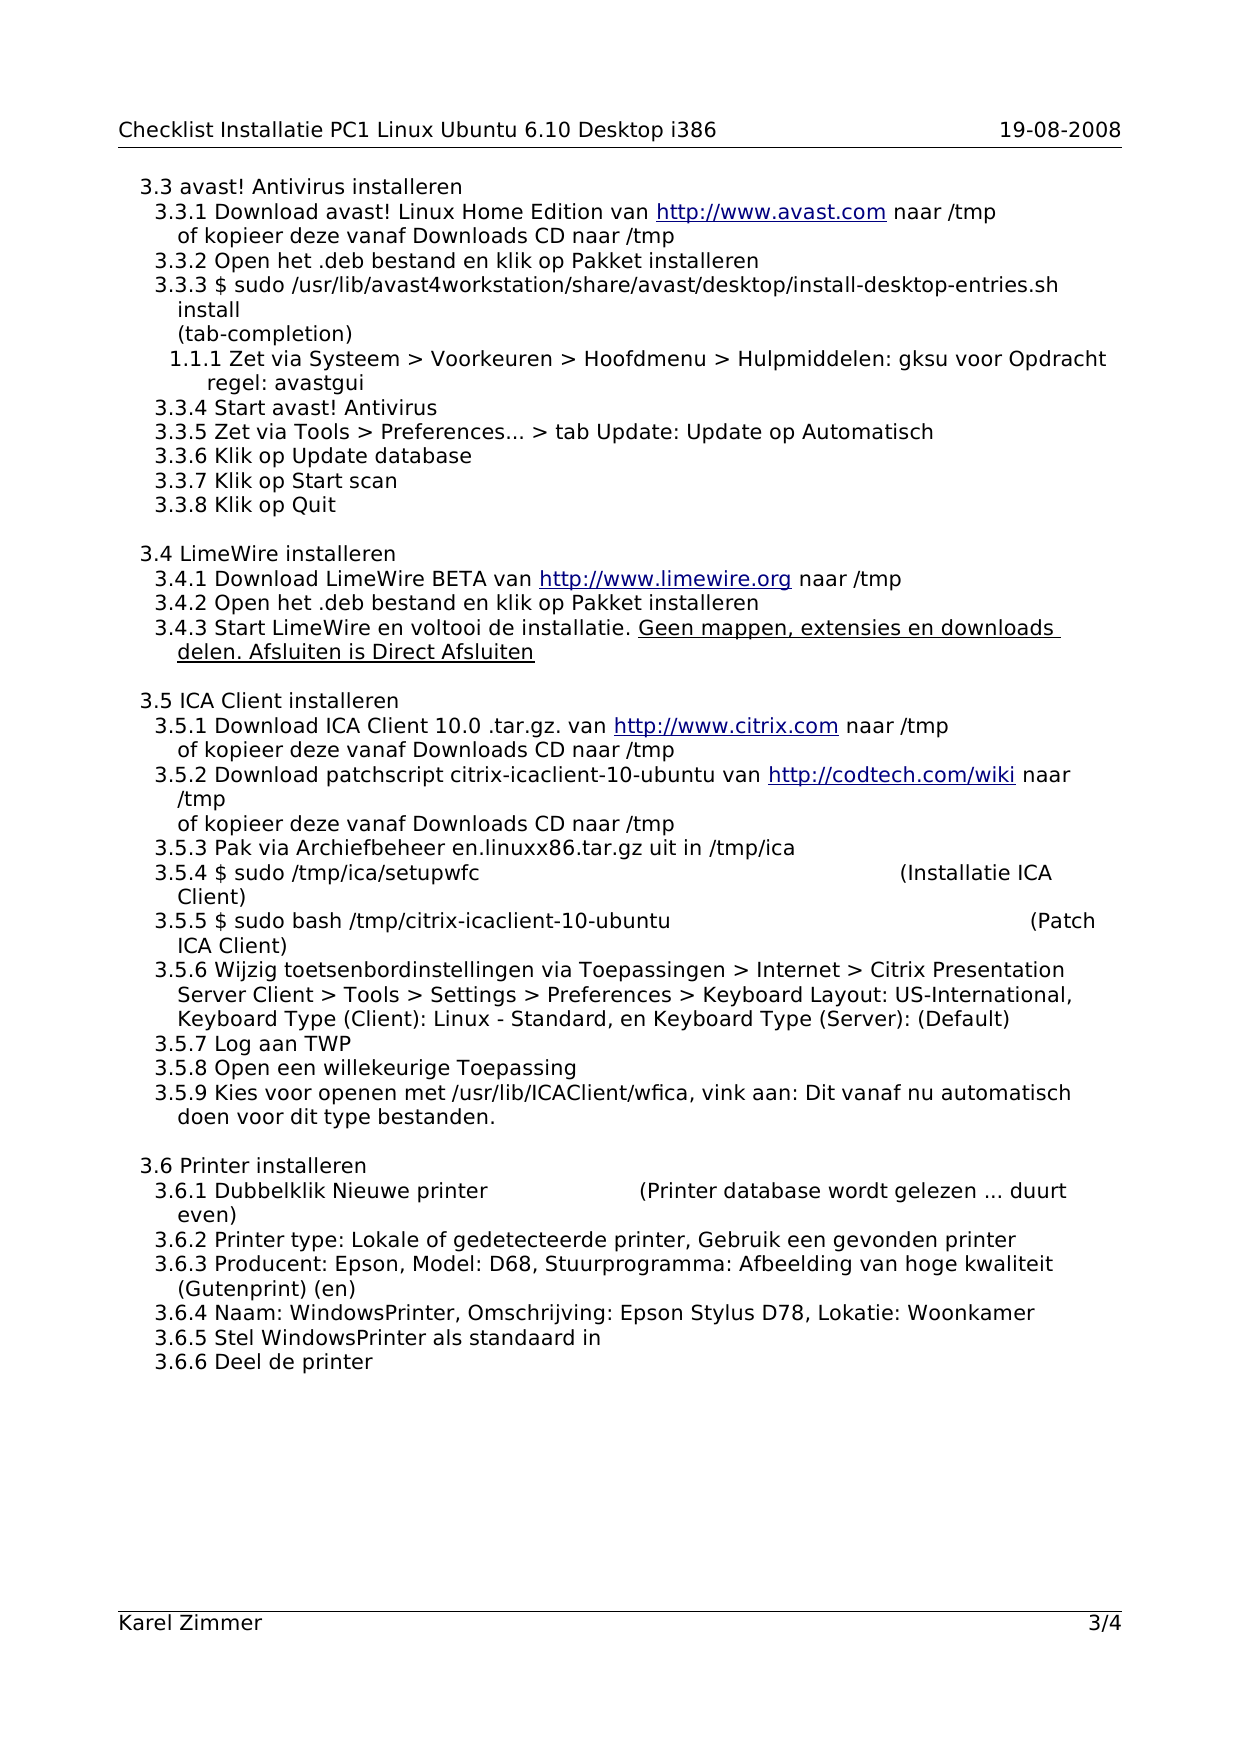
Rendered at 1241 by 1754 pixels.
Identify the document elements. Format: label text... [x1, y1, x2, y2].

list Klik op Quit [148, 493, 1122, 518]
list Zet via Tools > Preferences... > tab Update: Update op Automatisch [148, 420, 1122, 444]
list Download ICA Client 10.0 .tar.gz. van http://www.citrix.com naar /tmp of kopieer deze vanaf Downloads CD naar /tmp [148, 714, 1122, 763]
list Download avast! Linux Home Edition van http://www.avast.com naar /tmp of kopieer deze vanaf Downloads CD naar /tmp [148, 199, 1122, 248]
list Download patchscript citrix-icaclient-10-ubuntu van http://codtech.com/wiki naar /tmp of kopieer deze vanaf Downloads CD naar /tmp [148, 763, 1122, 836]
list ICA Client installeren [133, 689, 1122, 714]
list Download LimeWire BETA van http://www.limewire.org naar /tmp [148, 567, 1122, 591]
list $ sudo /tmp/ica/setupwfc (Installatie ICA Client) [148, 861, 1122, 909]
list Dubbelklik Nieuwe printer (Printer database wordt gelezen ... duurt even) [148, 1179, 1122, 1228]
list Pak via Archiefbeheer en.linuxx86.tar.gz uit in /tmp/ica [148, 836, 1122, 861]
list Naam: WindowsPrinter, Omschrijving: Epson Stylus D78, Lokatie: Woonkamer [148, 1301, 1122, 1326]
list Wijzig toetsenbordinstellingen via Toepassingen > Internet > Citrix Presentation Server Client > Tools > Settings > Preferences > Keyboard Layout: US-International, Keyboard Type (Client): Linux - Standard, en Keyboard Type (Server): (Default) [148, 958, 1122, 1032]
list Log aan TWP [148, 1032, 1122, 1056]
list Producent: Epson, Model: D68, Stuurprogramma: Afbeelding van hoge kwaliteit (Gutenprint) (en) [148, 1252, 1122, 1301]
list Start LimeWire en voltooi de installatie. Geen mappen, extensies en downloads delen. Afsluiten is Direct Afsluiten [148, 616, 1122, 665]
list Start avast! Antivirus [148, 395, 1122, 420]
list LimeWire installeren [133, 542, 1122, 567]
list avast! Antivirus installeren [133, 175, 1122, 199]
list Printer type: Lokale of gedetecteerde printer, Gebruik een gevonden printer [148, 1228, 1122, 1252]
list $ sudo /usr/lib/avast4workstation/share/avast/desktop/install-desktop-entries.sh install (tab-completion) [148, 273, 1122, 346]
list Stel WindowsPrinter als standaard in [148, 1326, 1122, 1350]
list Klik op Update database [148, 444, 1122, 469]
list Printer installeren [133, 1154, 1122, 1179]
list Klik op Start scan [148, 469, 1122, 493]
list Open het .deb bestand en klik op Pakket installeren [148, 591, 1122, 616]
list Open een willekeurige Toepassing [148, 1056, 1122, 1081]
list $ sudo bash /tmp/citrix-icaclient-10-ubuntu (Patch ICA Client) [148, 909, 1122, 958]
list Zet via Systeem > Voorkeuren > Hoofdmenu > Hulpmiddelen: gksu voor Opdracht regel: avastgui [162, 346, 1122, 395]
list Open het .deb bestand en klik op Pakket installeren [148, 248, 1122, 273]
list Deel de printer [148, 1350, 1122, 1374]
list Kies voor openen met /usr/lib/ICAClient/wfica, vink aan: Dit vanaf nu automatisch doen voor dit type bestanden. [148, 1081, 1122, 1130]
